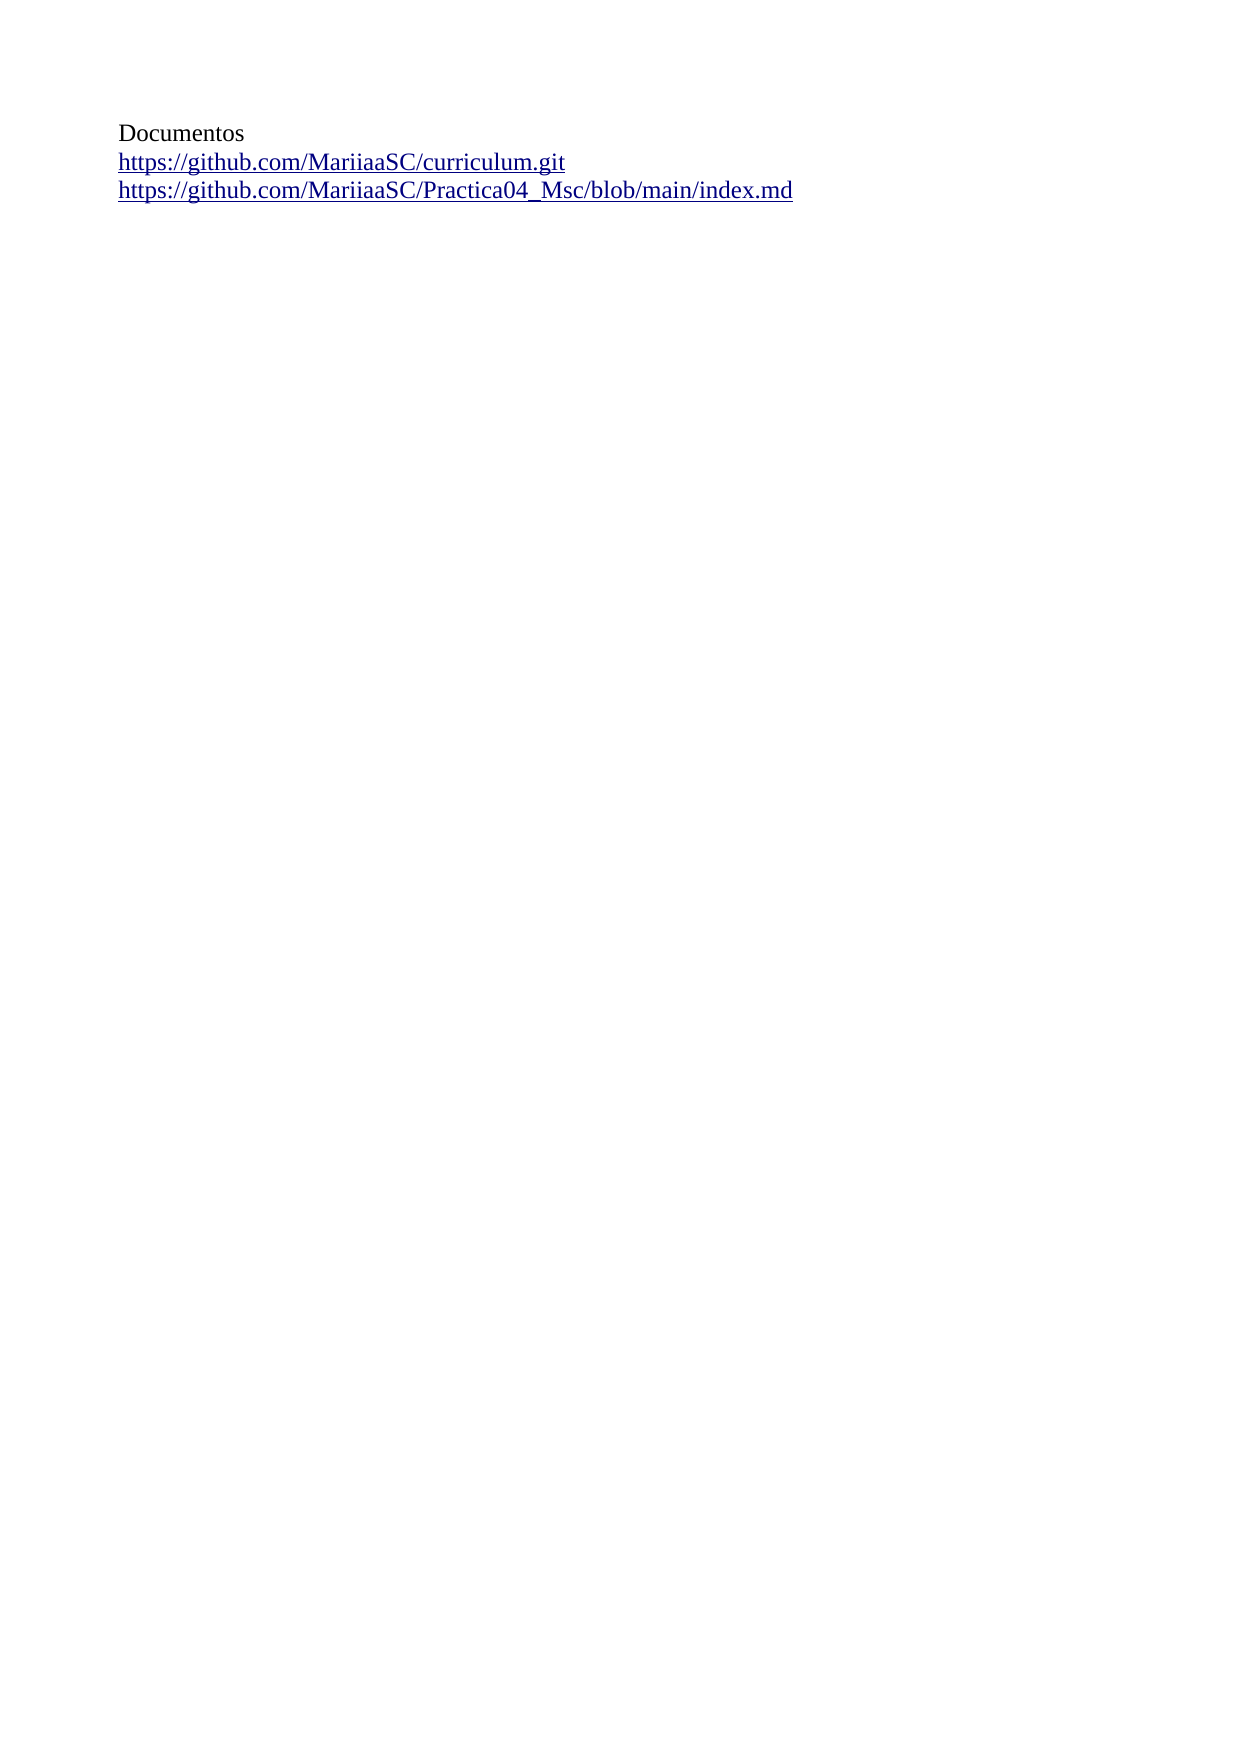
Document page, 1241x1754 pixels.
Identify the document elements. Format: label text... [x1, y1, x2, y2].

text https://github.com/MariiaaSC/Practica04_Msc/blob/main/index.md [118, 176, 1122, 204]
text https://github.com/MariiaaSC/curriculum.git [118, 147, 1122, 176]
text Documentos [118, 118, 1122, 147]
